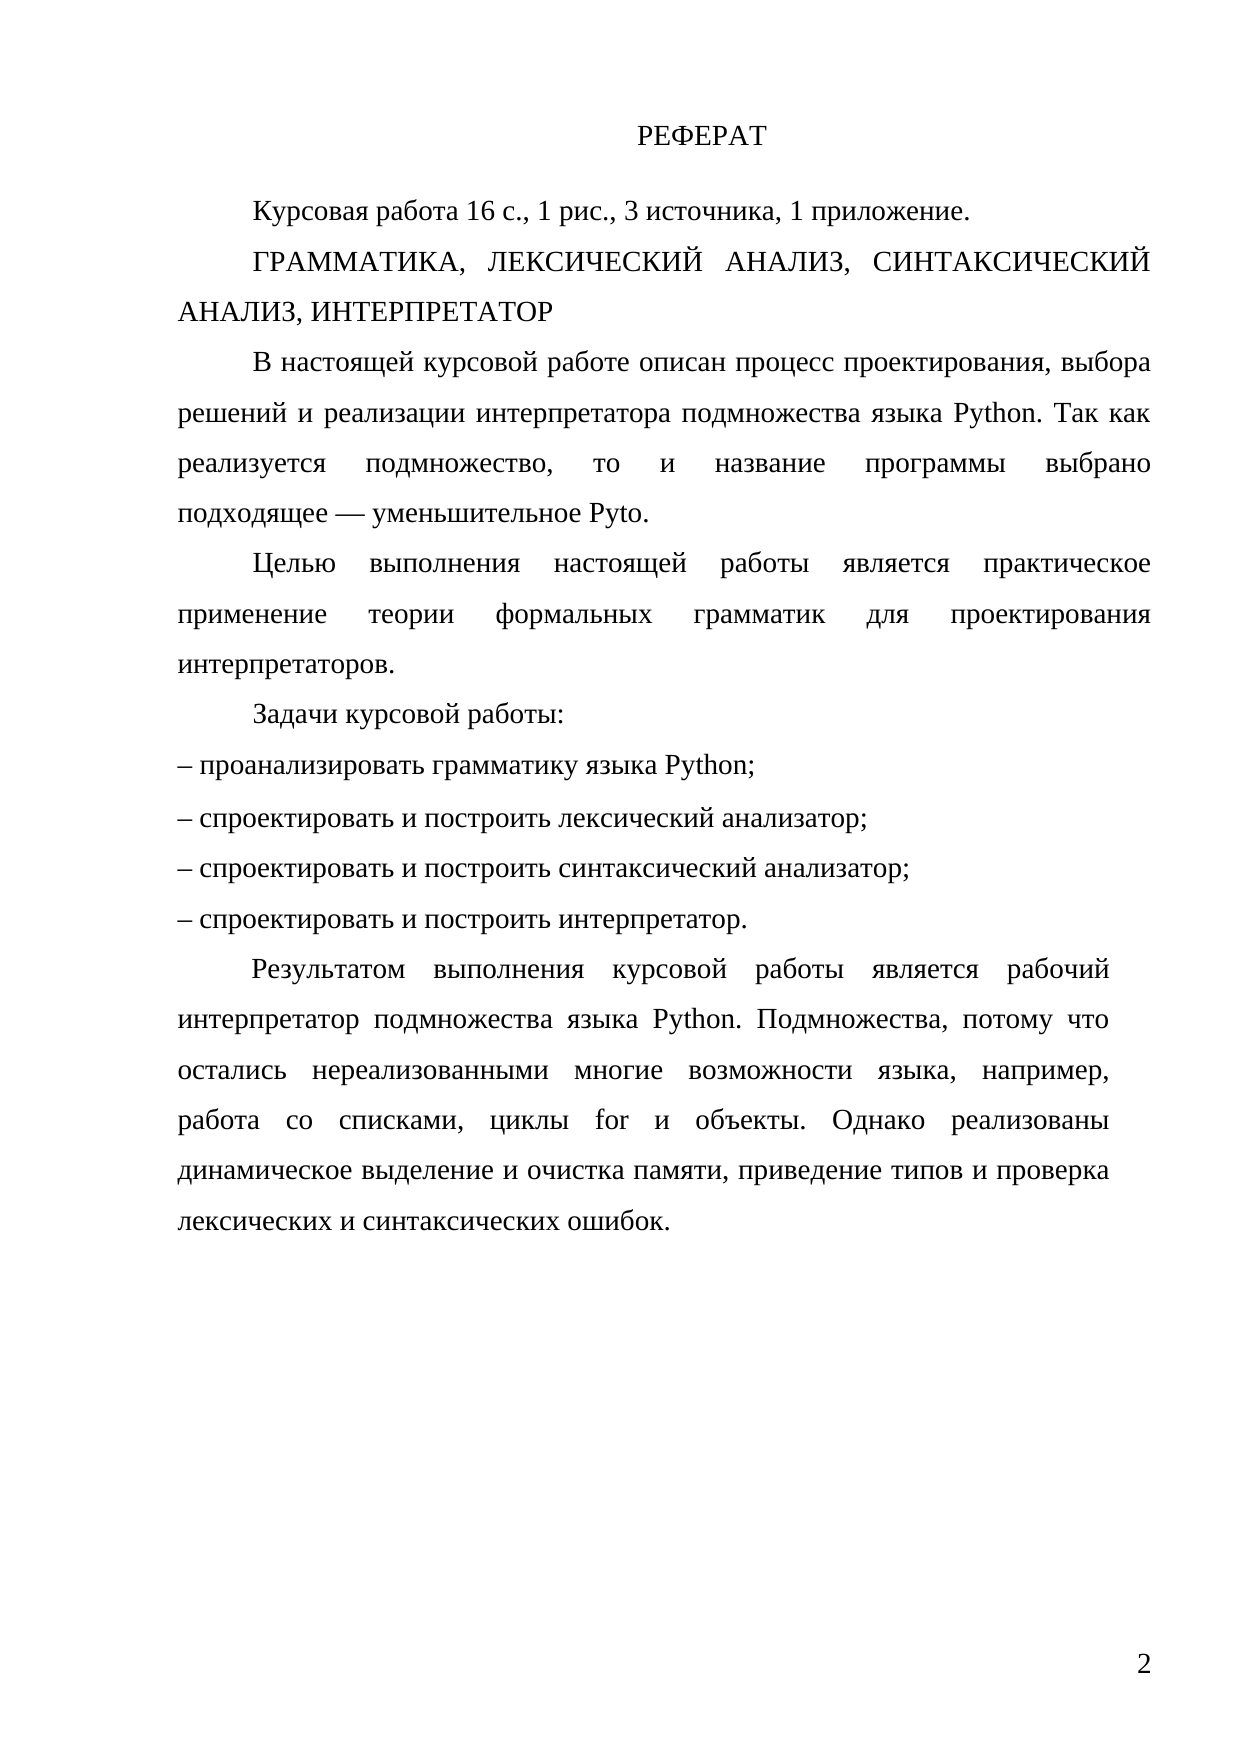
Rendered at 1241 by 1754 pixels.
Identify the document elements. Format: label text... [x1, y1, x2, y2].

text – спроектировать и построить лексический анализатор; [177, 800, 1110, 834]
text В настоящей курсовой работе описан процесс проектирования, выбора решений и реализации интерпретатора подмножества языка Python. Так как реализуется подмножество, то и название программы выбрано подходящее — уменьшительное Pyto. [177, 344, 1152, 529]
text – спроектировать и построить синтаксический анализатор; [177, 851, 1110, 884]
text Целью выполнения настоящей работы является практическое применение теории формальных грамматик для проектирования интерпретаторов. [177, 546, 1152, 680]
text Задачи курсовой работы: [177, 697, 1152, 730]
text Курсовая работа 16 с., 1 рис., 3 источника, 1 приложение. [177, 193, 1152, 227]
text ГРАММАТИКА, ЛЕКСИЧЕСКИЙ АНАЛИЗ, СИНТАКСИЧЕСКИЙ АНАЛИЗ, ИНТЕРПРЕТАТОР [177, 244, 1152, 328]
text РЕФЕРАТ [177, 118, 1152, 152]
text Результатом выполнения курсовой работы является рабочий интерпретатор подмножества языка Python. Подмножества, потому что остались нереализованными многие возможности языка, например, работа со списками, циклы for и объекты. Однако реализованы динамическое выделение и очистка памяти, приведение типов и проверка лексических и синтаксических ошибок. [177, 951, 1110, 1236]
text – спроектировать и построить интерпретатор. [177, 901, 1110, 934]
text – проанализировать грамматику языка Python; [177, 747, 1110, 780]
